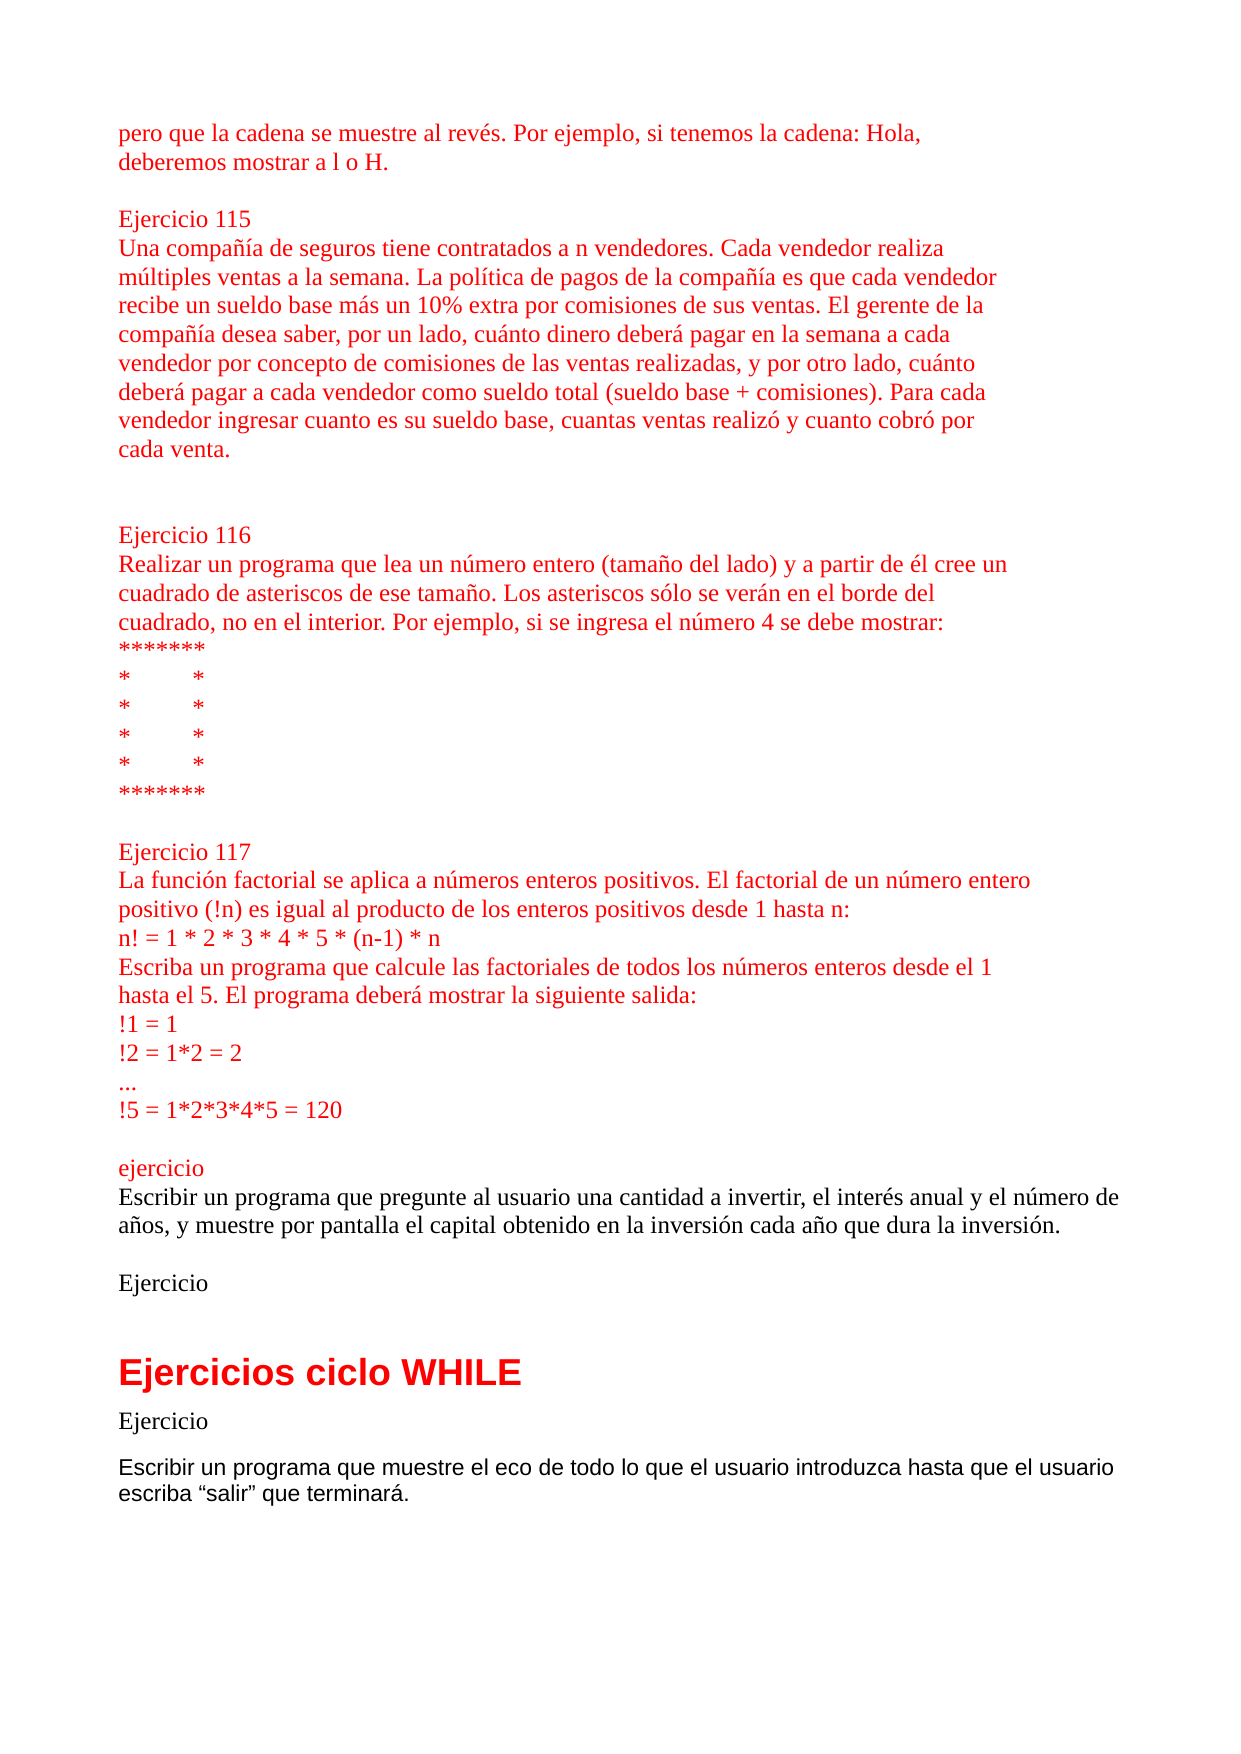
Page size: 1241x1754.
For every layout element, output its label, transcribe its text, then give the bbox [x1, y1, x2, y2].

text !2 = 1*2 = 2 [118, 1038, 1122, 1067]
text n! = 1 * 2 * 3 * 4 * 5 * (n-1) * n [118, 923, 1122, 952]
text La función factorial se aplica a números enteros positivos. El factorial de un número entero [118, 866, 1122, 894]
text Escribir un programa que muestre el eco de todo lo que el usuario introduzca hasta que el usuario escriba “salir” que terminará. [118, 1454, 1122, 1507]
text * * [118, 751, 1122, 779]
text Ejercicio 115 [118, 204, 1122, 233]
text Ejercicio [118, 1406, 1122, 1435]
text Ejercicio [118, 1268, 1122, 1297]
text ... [118, 1067, 1122, 1096]
text !5 = 1*2*3*4*5 = 120 [118, 1096, 1122, 1124]
text deberá pagar a cada vendedor como sueldo total (sueldo base + comisiones). Para cada [118, 377, 1122, 406]
text cuadrado, no en el interior. Por ejemplo, si se ingresa el número 4 se debe mostrar: [118, 607, 1122, 636]
text ejercicio [118, 1153, 1122, 1182]
text Una compañía de seguros tiene contratados a n vendedores. Cada vendedor realiza [118, 233, 1122, 262]
text Ejercicio 117 [118, 837, 1122, 866]
text cuadrado de asteriscos de ese tamaño. Los asteriscos sólo se verán en el borde del [118, 578, 1122, 607]
text compañía desea saber, por un lado, cuánto dinero deberá pagar en la semana a cada [118, 319, 1122, 348]
text múltiples ventas a la semana. La política de pagos de la compañía es que cada vendedor [118, 262, 1122, 291]
subtitle Ejercicios ciclo WHILE [118, 1351, 1122, 1394]
text deberemos mostrar a l o H. [118, 147, 1122, 176]
text ******* [118, 636, 1122, 664]
text recibe un sueldo base más un 10% extra por comisiones de sus ventas. El gerente de la [118, 291, 1122, 319]
text vendedor por concepto de comisiones de las ventas realizadas, y por otro lado, cuánto [118, 348, 1122, 377]
text vendedor ingresar cuanto es su sueldo base, cuantas ventas realizó y cuanto cobró por [118, 406, 1122, 434]
text cada venta. [118, 434, 1122, 463]
text ******* [118, 779, 1122, 808]
text Ejercicio 116 [118, 521, 1122, 549]
text * * [118, 693, 1122, 722]
text pero que la cadena se muestre al revés. Por ejemplo, si tenemos la cadena: Hola, [118, 118, 1122, 147]
text * * [118, 664, 1122, 693]
text hasta el 5. El programa deberá mostrar la siguiente salida: [118, 981, 1122, 1009]
text Escriba un programa que calcule las factoriales de todos los números enteros desde el 1 [118, 952, 1122, 981]
text positivo (!n) es igual al producto de los enteros positivos desde 1 hasta n: [118, 894, 1122, 923]
text !1 = 1 [118, 1009, 1122, 1038]
text Realizar un programa que lea un número entero (tamaño del lado) y a partir de él cree un [118, 549, 1122, 578]
text Escribir un programa que pregunte al usuario una cantidad a invertir, el interés anual y el número de años, y muestre por pantalla el capital obtenido en la inversión cada año que dura la inversión. [118, 1182, 1122, 1239]
text * * [118, 722, 1122, 751]
